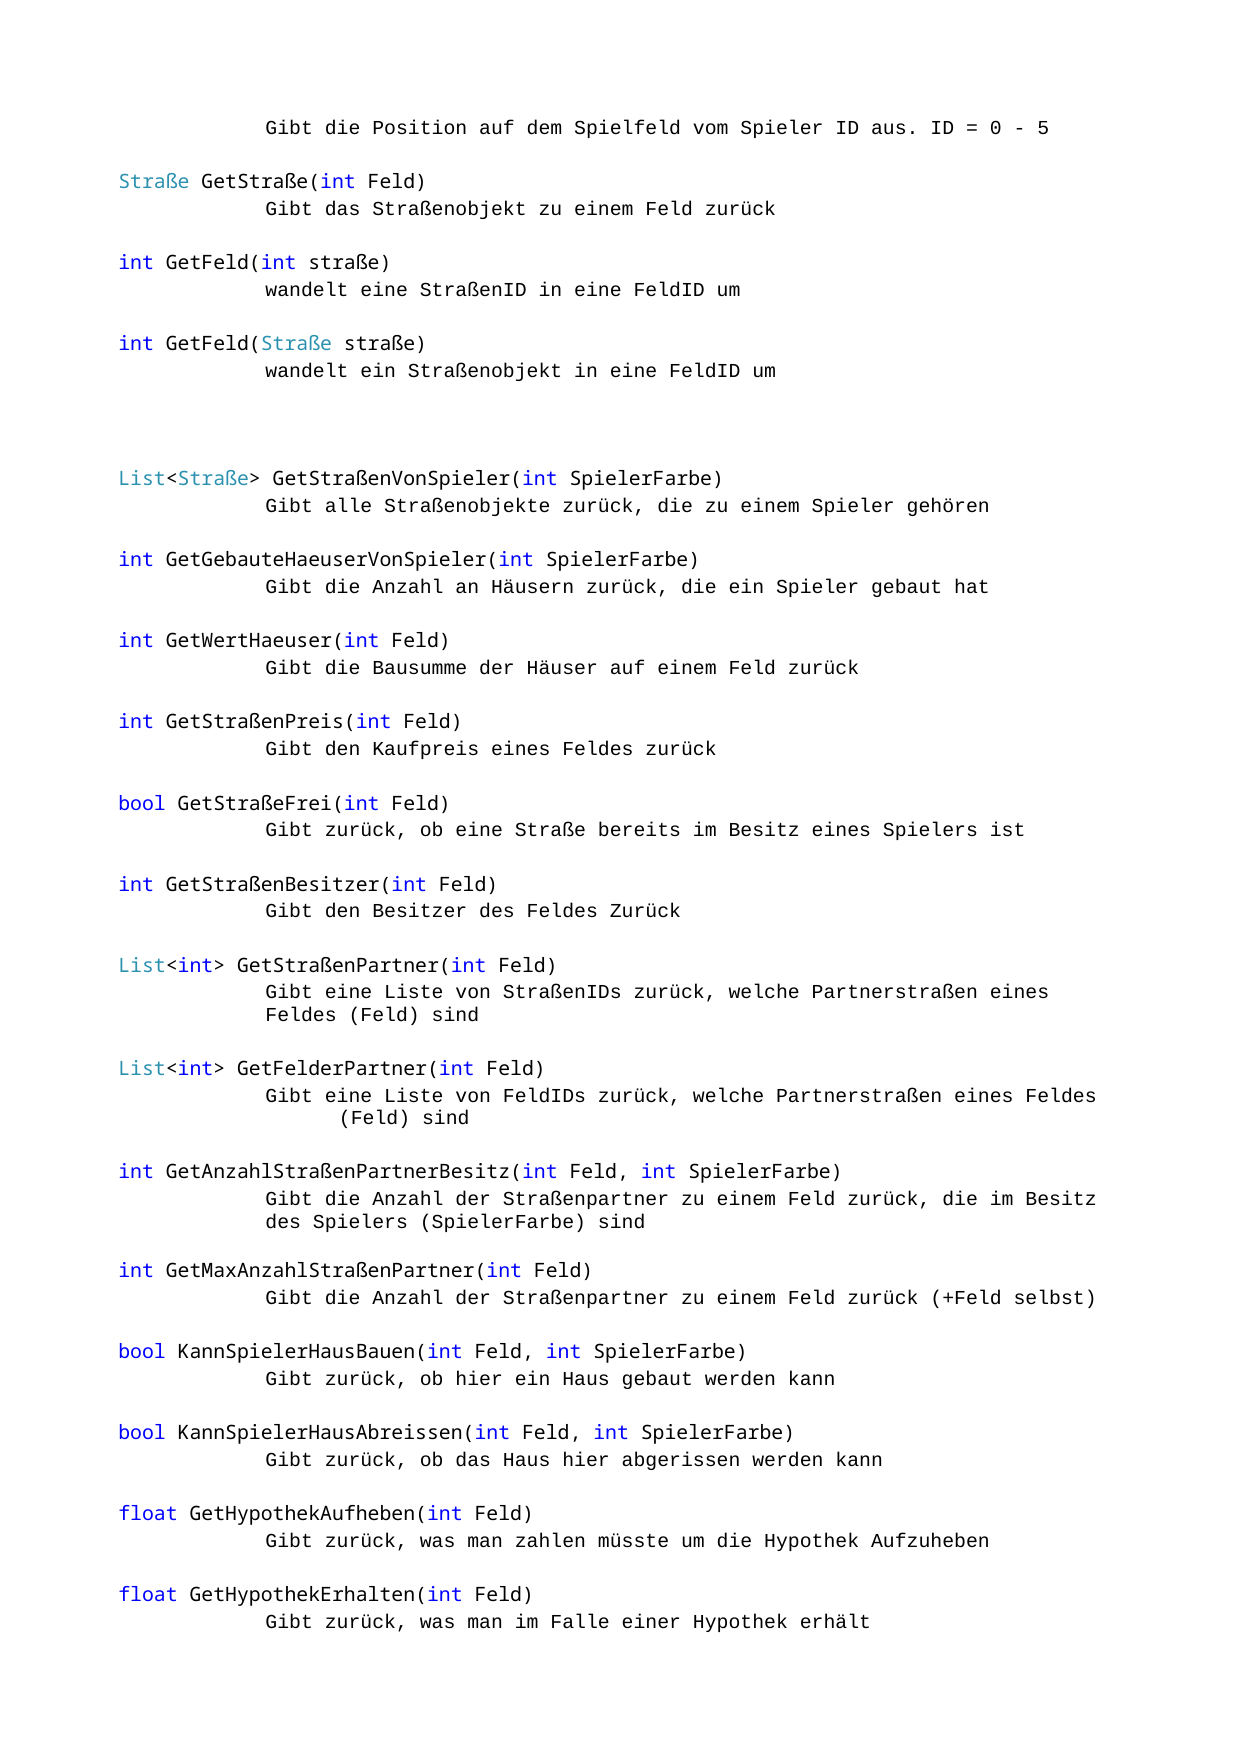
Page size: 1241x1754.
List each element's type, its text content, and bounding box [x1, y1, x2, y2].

text Gibt die Anzahl der Straßenpartner zu einem Feld zurück, die im Besitz des Spielers (SpielerFarbe) sind [118, 1185, 1122, 1234]
text int GetWertHaeuser(int Feld) [118, 627, 1122, 654]
text int GetMaxAnzahlStraßenPartner(int Feld) [118, 1257, 1122, 1283]
text Gibt zurück, was man zahlen müsste um die Hypothek Aufzuheben [118, 1527, 1122, 1554]
text wandelt eine StraßenID in eine FeldID um [118, 276, 1122, 303]
text int GetStraßenBesitzer(int Feld) [118, 870, 1122, 897]
text Straße GetStraße(int Feld) [118, 167, 1122, 194]
text Gibt die Position auf dem Spielfeld vom Spieler ID aus. ID = 0 - 5 [118, 118, 1122, 141]
text List<int> GetStraßenPartner(int Feld) [118, 951, 1122, 978]
text wandelt ein Straßenobjekt in eine FeldID um [118, 357, 1122, 384]
text Gibt zurück, ob hier ein Haus gebaut werden kann [118, 1364, 1122, 1392]
text Gibt zurück, was man im Falle einer Hypothek erhält [118, 1608, 1122, 1635]
text int GetGebauteHaeuserVonSpieler(int SpielerFarbe) [118, 546, 1122, 573]
text bool KannSpielerHausBauen(int Feld, int SpielerFarbe) [118, 1338, 1122, 1364]
text bool GetStraßeFrei(int Feld) [118, 789, 1122, 816]
text float GetHypothekErhalten(int Feld) [118, 1581, 1122, 1608]
text float GetHypothekAufheben(int Feld) [118, 1500, 1122, 1527]
text Gibt eine Liste von StraßenIDs zurück, welche Partnerstraßen eines Feldes (Feld) sind [118, 978, 1122, 1027]
text Gibt die Anzahl der Straßenpartner zu einem Feld zurück (+Feld selbst) [118, 1283, 1122, 1311]
text Gibt die Anzahl an Häusern zurück, die ein Spieler gebaut hat [118, 573, 1122, 600]
text Gibt den Besitzer des Feldes Zurück [118, 897, 1122, 924]
text List<Straße> GetStraßenVonSpieler(int SpielerFarbe) [118, 464, 1122, 492]
text int GetAnzahlStraßenPartnerBesitz(int Feld, int SpielerFarbe) [118, 1158, 1122, 1185]
text int GetFeld(Straße straße) [118, 329, 1122, 357]
text Gibt den Kaufpreis eines Feldes zurück [118, 735, 1122, 762]
text int GetStraßenPreis(int Feld) [118, 708, 1122, 735]
text bool KannSpielerHausAbreissen(int Feld, int SpielerFarbe) [118, 1419, 1122, 1446]
text Gibt zurück, ob eine Straße bereits im Besitz eines Spielers ist [118, 816, 1122, 843]
text Gibt das Straßenobjekt zu einem Feld zurück [118, 194, 1122, 222]
text Gibt zurück, ob das Haus hier abgerissen werden kann [118, 1446, 1122, 1473]
text int GetFeld(int straße) [118, 248, 1122, 276]
text Gibt die Bausumme der Häuser auf einem Feld zurück [118, 654, 1122, 681]
text Gibt eine Liste von FeldIDs zurück, welche Partnerstraßen eines Feldes (Feld) sind [118, 1081, 1122, 1131]
text List<int> GetFelderPartner(int Feld) [118, 1054, 1122, 1081]
text Gibt alle Straßenobjekte zurück, die zu einem Spieler gehören [118, 492, 1122, 519]
